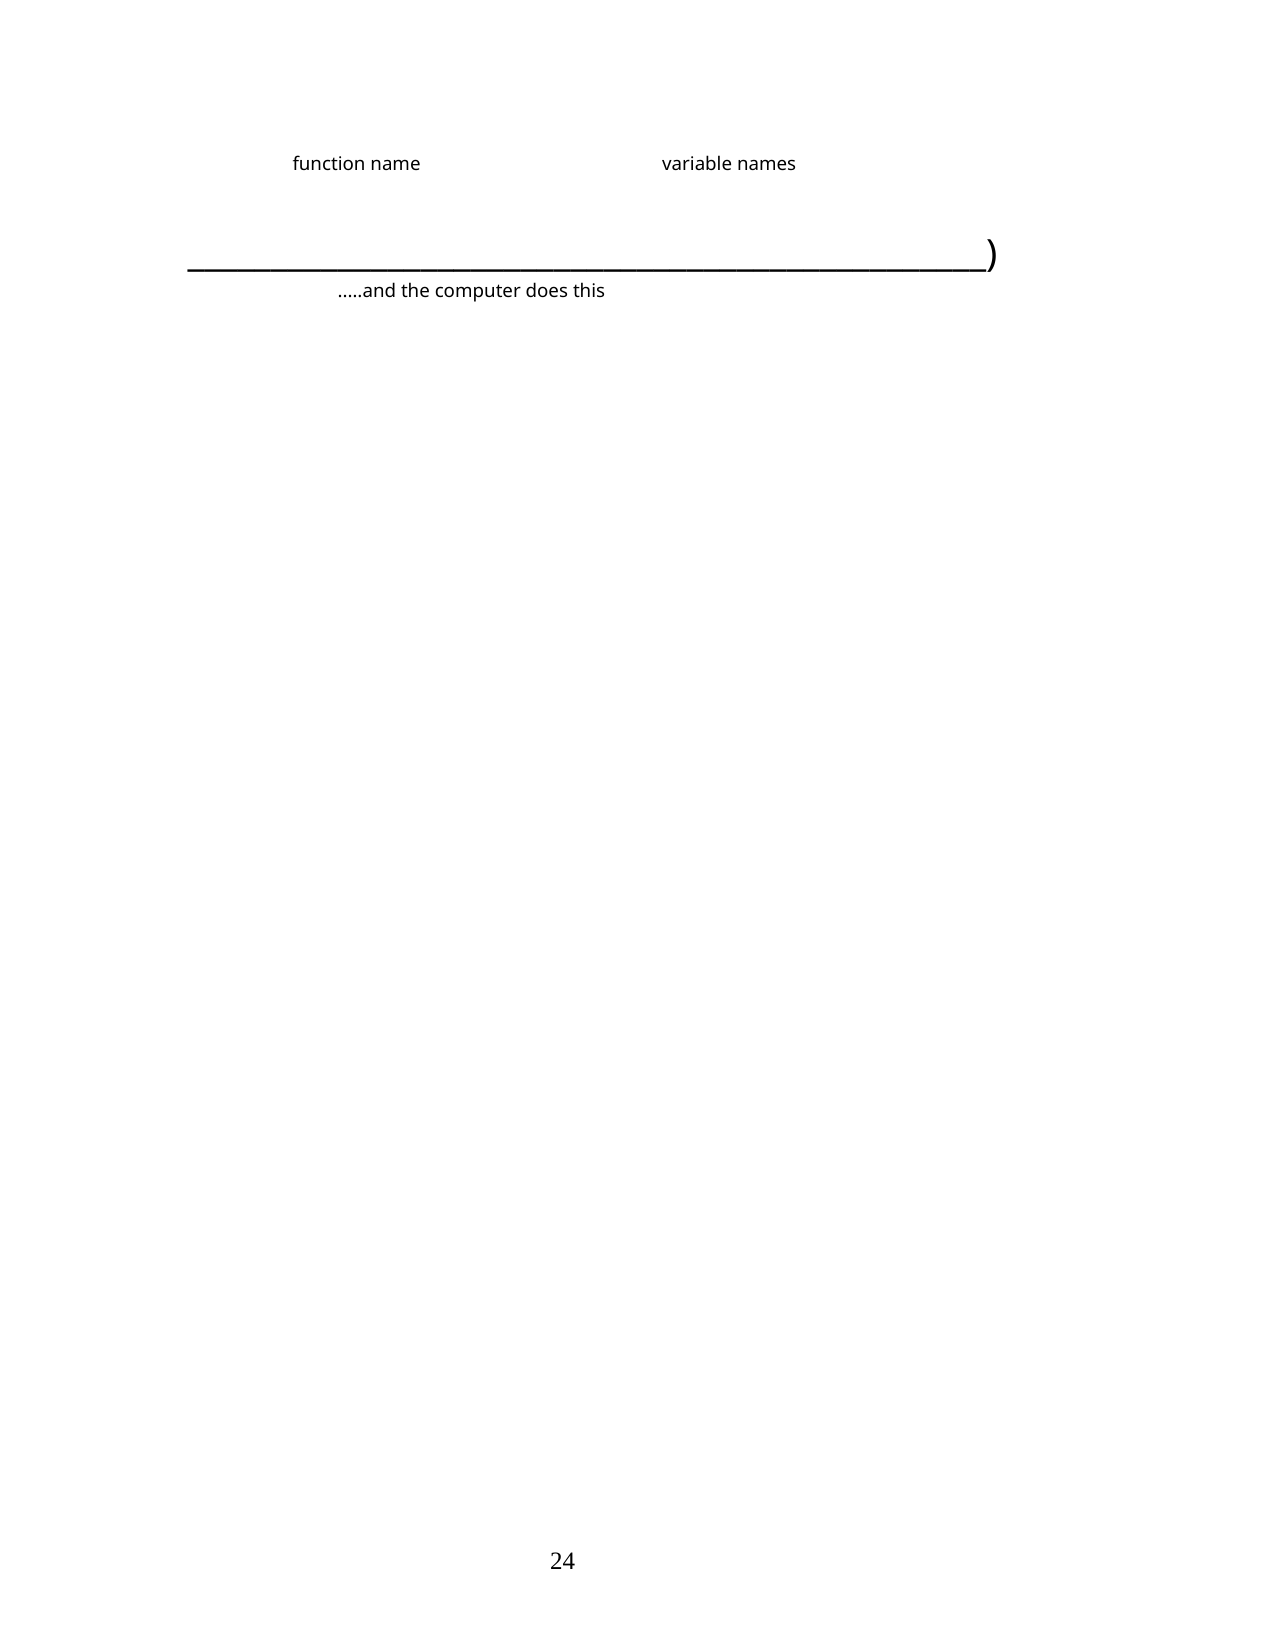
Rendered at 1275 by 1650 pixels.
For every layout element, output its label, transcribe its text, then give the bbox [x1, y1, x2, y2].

text ________________________________________________) [112, 227, 1162, 278]
text function name variable names [112, 150, 1162, 176]
text ..…and the computer does this [112, 278, 1162, 303]
